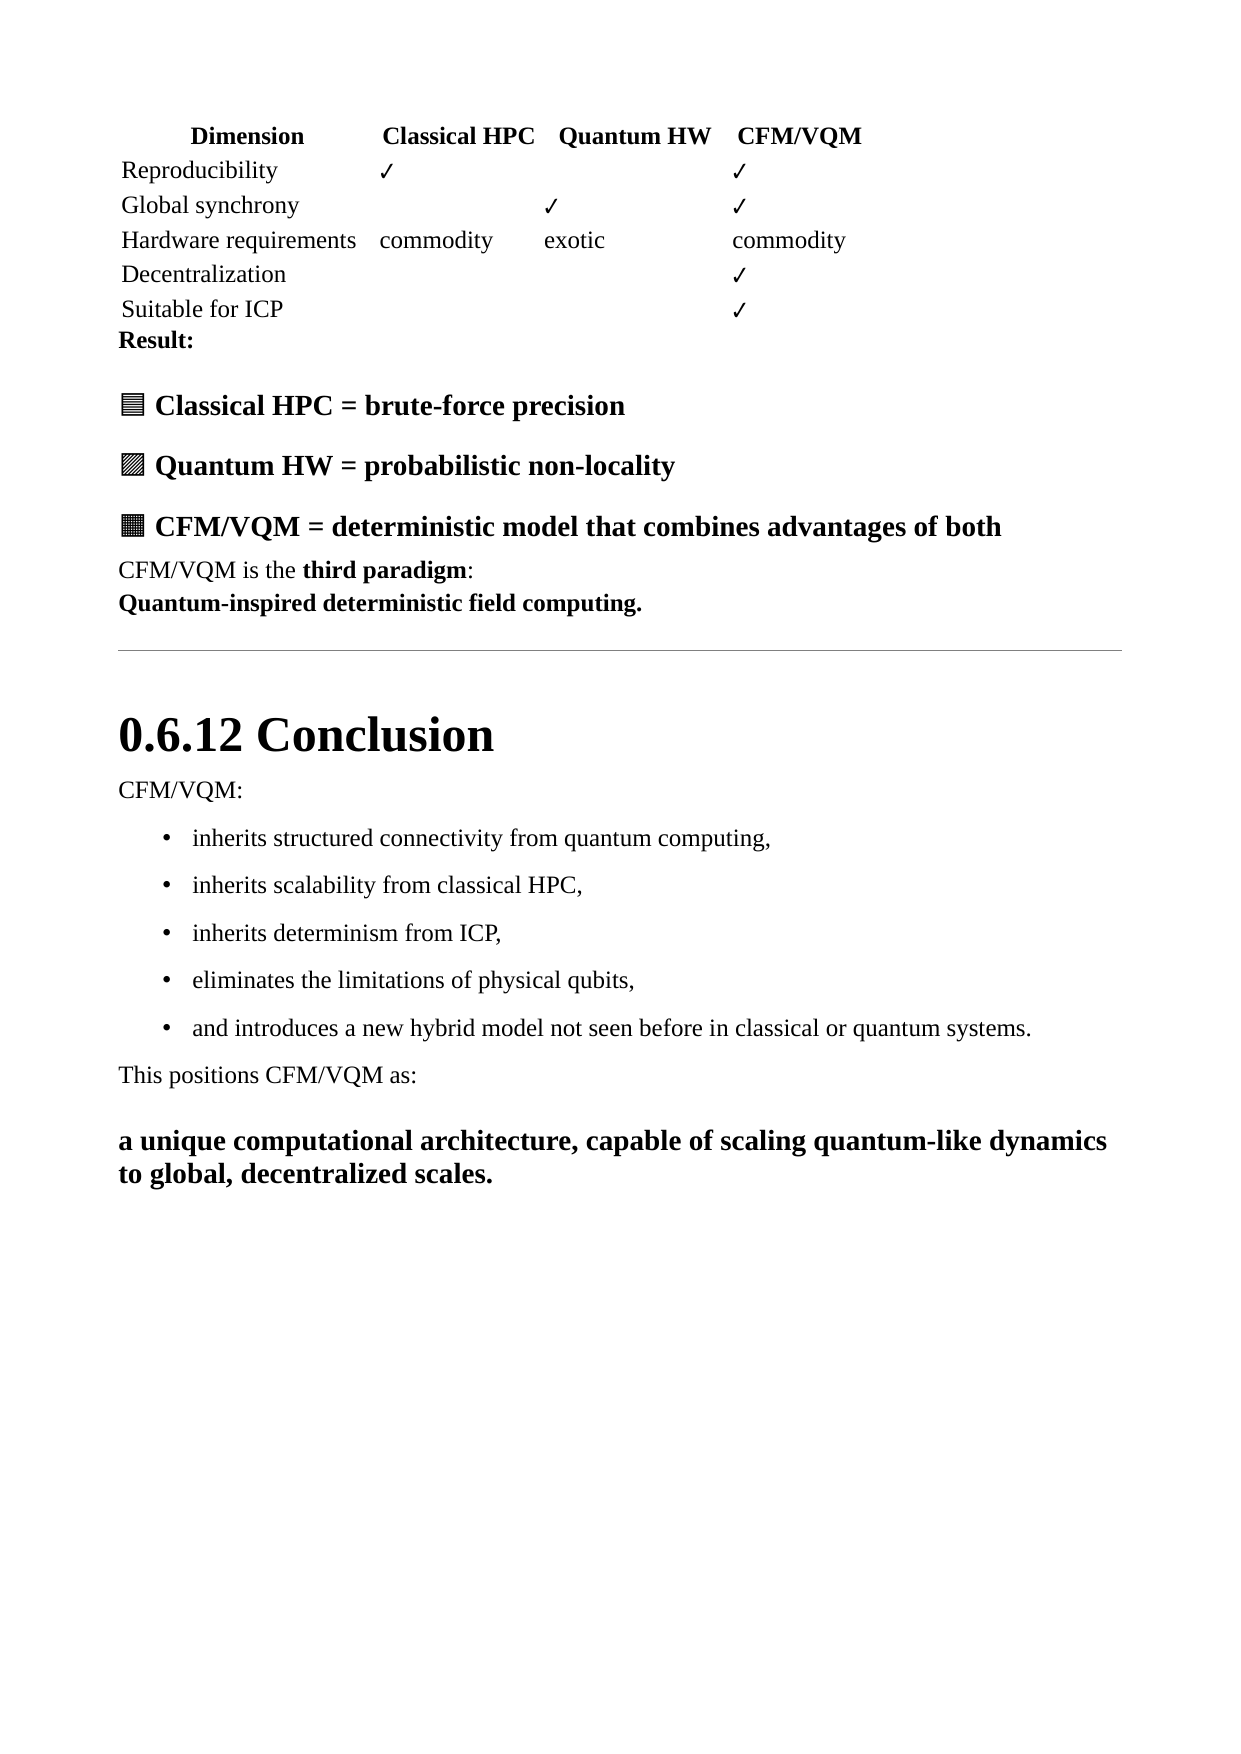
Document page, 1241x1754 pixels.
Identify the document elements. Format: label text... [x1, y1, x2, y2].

table_cell Reproducibility [118, 153, 376, 187]
list inherits structured connectivity from quantum computing, [162, 823, 1122, 851]
table_cell Hardware requirements [118, 222, 376, 256]
table_cell ❌ [541, 256, 729, 291]
table_cell Decentralization [118, 256, 376, 291]
subtitle 🟪 Quantum HW = probabilistic non-locality [118, 448, 1122, 482]
subtitle 0.6.12 Conclusion [118, 705, 1122, 762]
table_cell ❌ [376, 256, 541, 291]
table_cell ✔️ [729, 153, 870, 187]
text Result: [118, 326, 1122, 354]
subtitle 🟧 CFM/VQM = deterministic model that combines advantages of both [118, 509, 1122, 543]
table_cell ✔️ [376, 153, 541, 187]
text CFM/VQM is the third paradigm: Quantum-inspired deterministic field computing. [118, 555, 1122, 617]
table_header CFM/VQM [729, 118, 870, 153]
text CFM/VQM: [118, 775, 1122, 804]
table_cell commodity [376, 222, 541, 256]
table_cell ❌ [541, 153, 729, 187]
table_cell exotic [541, 222, 729, 256]
table_cell ✔️ [729, 291, 870, 326]
table_cell Suitable for ICP [118, 291, 376, 326]
list inherits determinism from ICP, [162, 918, 1122, 947]
table_cell ✔️ [541, 187, 729, 222]
subtitle a unique computational architecture, capable of scaling quantum-like dynamics to global, decentralized scales. [118, 1123, 1122, 1190]
text This positions CFM/VQM as: [118, 1061, 1122, 1089]
table_cell ❌ [541, 291, 729, 326]
table_cell commodity [729, 222, 870, 256]
subtitle 🟦 Classical HPC = brute-force precision [118, 388, 1122, 421]
list inherits scalability from classical HPC, [162, 870, 1122, 899]
table_cell Global synchrony [118, 187, 376, 222]
list eliminates the limitations of physical qubits, [162, 965, 1122, 994]
table_cell ❌ [376, 187, 541, 222]
table_cell ❌ [376, 291, 541, 326]
table_cell ✔️ [729, 256, 870, 291]
table_header Dimension [118, 118, 376, 153]
table_cell ✔️ [729, 187, 870, 222]
table_header Classical HPC [376, 118, 541, 153]
list and introduces a new hybrid model not seen before in classical or quantum systems. [162, 1013, 1122, 1042]
table_header Quantum HW [541, 118, 729, 153]
